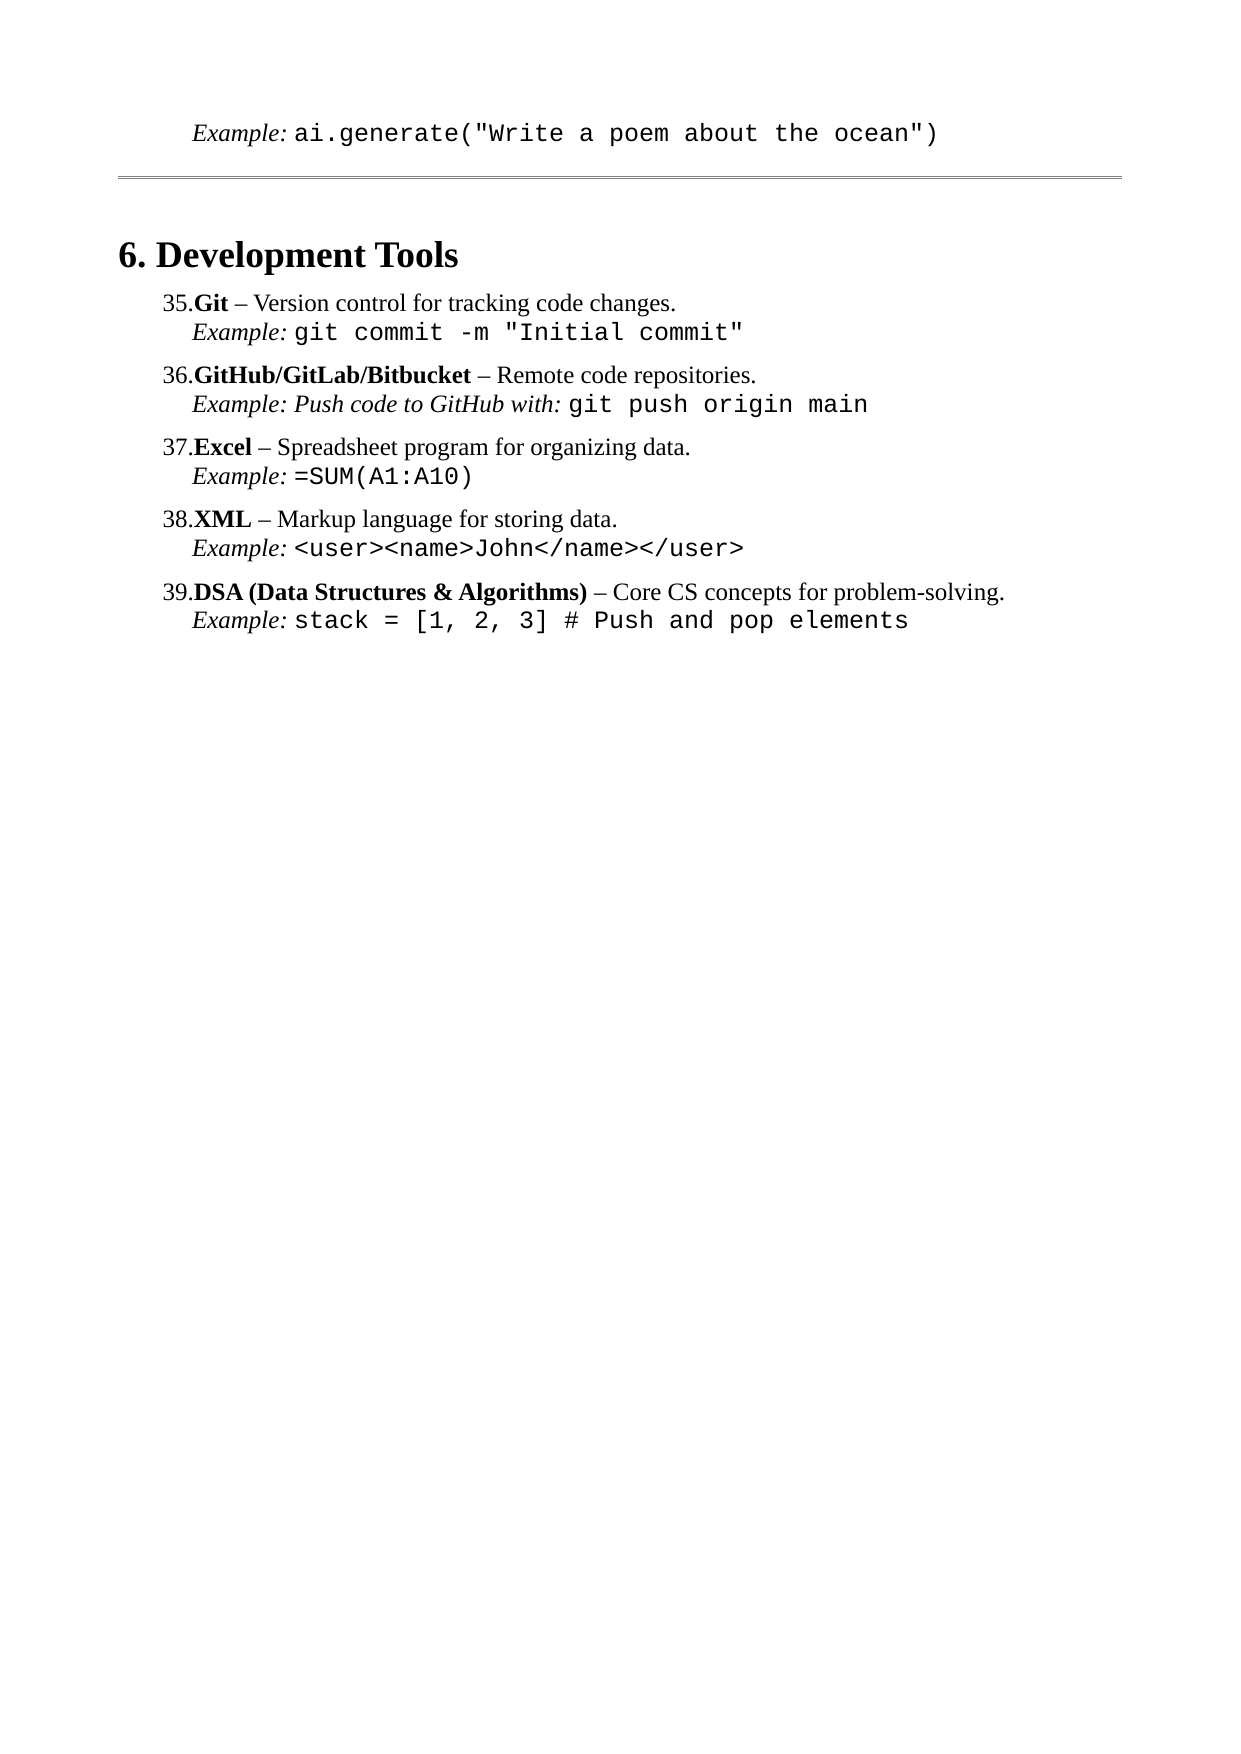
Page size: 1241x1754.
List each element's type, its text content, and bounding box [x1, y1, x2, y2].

list DSA (Data Structures & Algorithms) – Core CS concepts for problem-solving. Example: stack = [1, 2, 3] # Push and pop elements [162, 577, 1122, 636]
list XML – Markup language for storing data. Example: <user><name>John</name></user> [162, 504, 1122, 564]
list Git – Version control for tracking code changes. Example: git commit -m "Initial commit" [162, 288, 1122, 348]
subtitle 6. Development Tools [118, 233, 1122, 276]
list GitHub/GitLab/Bitbucket – Remote code repositories. Example: Push code to GitHub with: git push origin main [162, 360, 1122, 420]
list Excel – Spreadsheet program for organizing data. Example: =SUM(A1:A10) [162, 432, 1122, 492]
list Example: ai.generate("Write a poem about the ocean") [162, 118, 1122, 149]
